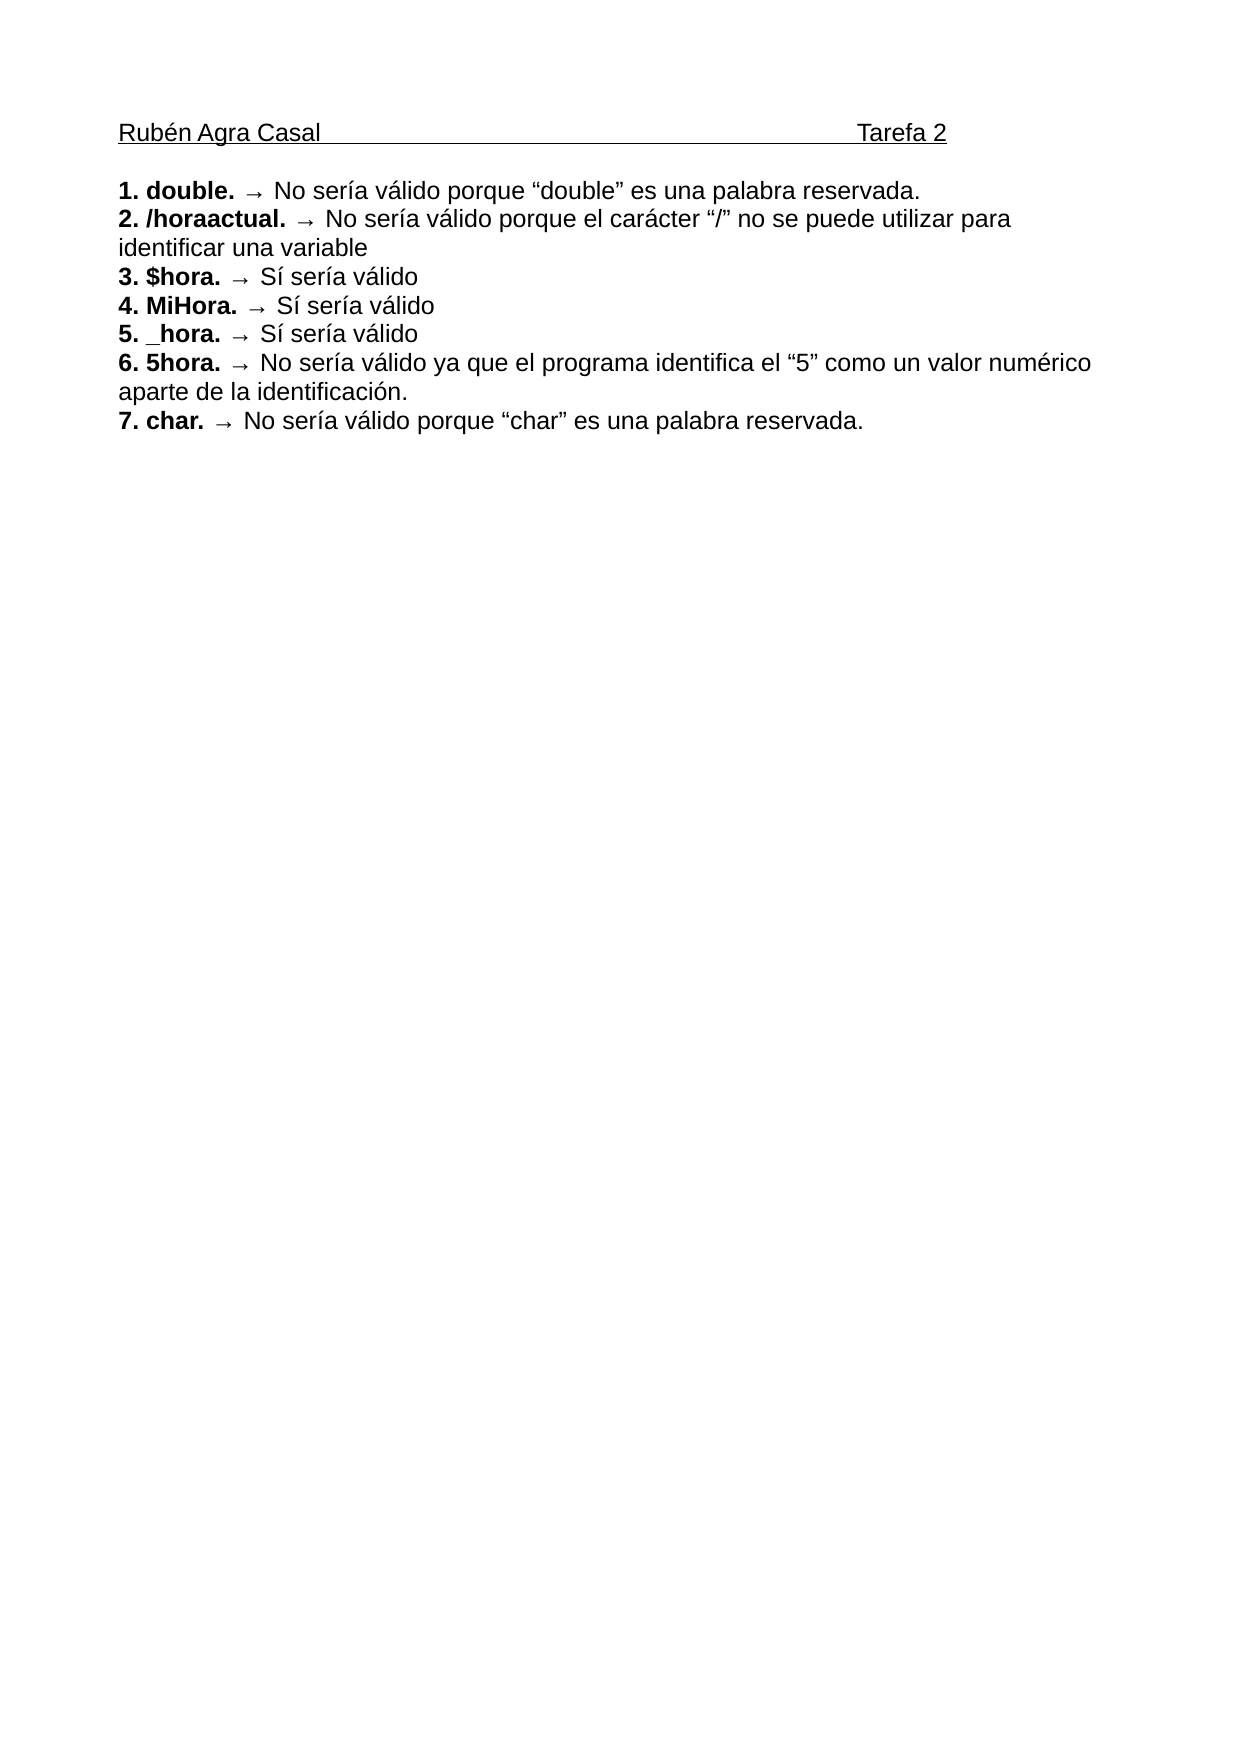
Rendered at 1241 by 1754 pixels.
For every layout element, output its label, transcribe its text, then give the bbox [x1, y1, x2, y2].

text 5. _hora. → Sí sería válido [118, 319, 1122, 348]
text 1. double. → No sería válido porque “double” es una palabra reservada. [118, 176, 1122, 204]
text 3. $hora. → Sí sería válido [118, 262, 1122, 291]
text 2. /horaactual. → No sería válido porque el carácter “/” no se puede utilizar para identificar una variable [118, 204, 1122, 262]
text 7. char. → No sería válido porque “char” es una palabra reservada. [118, 406, 1122, 434]
text 6. 5hora. → No sería válido ya que el programa identifica el “5” como un valor numérico aparte de la identificación. [118, 348, 1122, 406]
text Rubén Agra Casal Tarefa 2 [118, 118, 1122, 147]
text 4. MiHora. → Sí sería válido [118, 291, 1122, 319]
